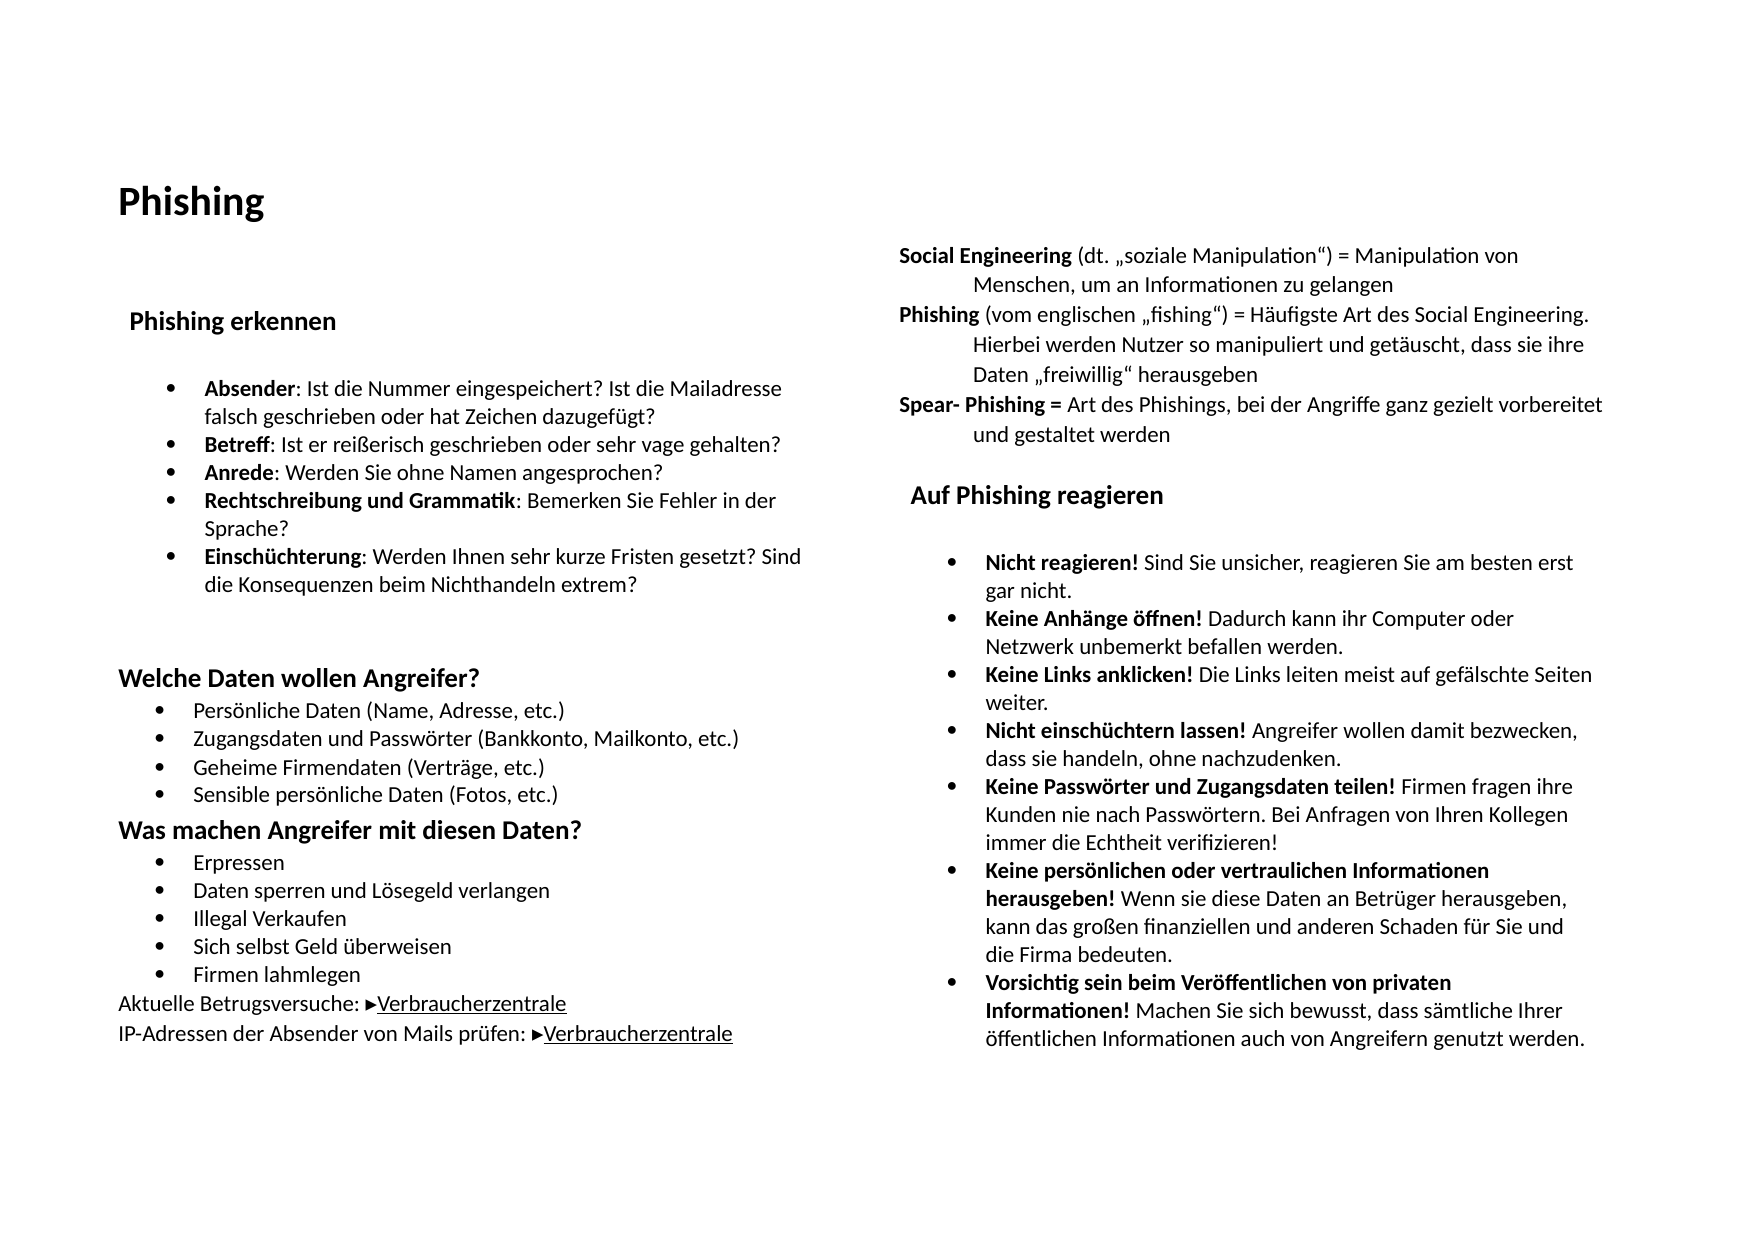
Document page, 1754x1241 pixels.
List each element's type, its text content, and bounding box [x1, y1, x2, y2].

text und gestaltet werden [899, 420, 1606, 448]
list Sich selbst Geld überweisen [156, 932, 825, 960]
text Menschen, um an Informationen zu gelangen [899, 271, 1606, 299]
text Daten „freiwillig“ herausgeben [973, 360, 1606, 388]
list Geheime Firmendaten (Verträge, etc.) [156, 753, 825, 781]
list Sensible persönliche Daten (Fotos, etc.) [156, 781, 825, 809]
list Persönliche Daten (Name, Adresse, etc.) [156, 697, 825, 724]
list Firmen lahmlegen [156, 960, 825, 988]
text Hierbei werden Nutzer so manipuliert und getäuscht, dass sie ihre [899, 330, 1606, 358]
list Erpressen [156, 848, 825, 876]
table_header Auf Phishing reagieren Nicht reagieren! Sind Sie unsicher, reagieren Sie am besten erst gar nicht. Keine Anhänge öffnen! Dadurch kann ihr Computer oder Netzwerk unbemerkt befallen werden. Keine Links anklicken! Die Links leiten meist auf gefälschte Seiten weiter. Nicht einschüchtern lassen! Angreifer wollen damit bezwecken, dass sie handeln, ohne nachzudenken. Keine Passwörter und Zugangsdaten teilen! Firmen fragen ihre Kunden nie nach Passwörtern. Bei Anfragen von Ihren Kollegen immer die Echtheit verifizieren! Keine persönlichen oder vertraulichen Informationen herausgeben! Wenn sie diese Daten an Betrüger herausgeben, kann das großen finanziellen und anderen Schaden für Sie und die Firma bedeuten. Vorsichtig sein beim Veröffentlichen von privaten Informationen! Machen Sie sich bewusst, dass sämtliche Ihrer öffentlichen Informationen auch von Angreifern genutzt werden. [900, 451, 1605, 1052]
subtitle Phishing [118, 175, 825, 226]
text Spear- Phishing = Art des Phishings, bei der Angriffe ganz gezielt vorbereitet [899, 390, 1606, 418]
text Phishing (vom englischen „fishing“) = Häufigste Art des Social Engineering. [899, 301, 1606, 328]
subtitle Welche Daten wollen Angreifer? [118, 661, 825, 694]
subtitle Was machen Angreifer mit diesen Daten? [118, 813, 825, 846]
list Illegal Verkaufen [156, 904, 825, 932]
text Aktuelle Betrugsversuche: ▸Verbraucherzentrale IP-Adressen der Absender von Mails prüfen: ▸Verbraucherzentrale [118, 988, 825, 1047]
list Zugangsdaten und Passwörter (Bankkonto, Mailkonto, etc.) [156, 724, 825, 753]
table_header Phishing erkennen Absender: Ist die Nummer eingespeichert? Ist die Mailadresse falsch geschrieben oder hat Zeichen dazugefügt? Betreff: Ist er reißerisch geschrieben oder sehr vage gehalten? Anrede: Werden Sie ohne Namen angesprochen? Rechtschreibung und Grammatik: Bemerken Sie Fehler in der Sprache? Einschüchterung: Werden Ihnen sehr kurze Fristen gesetzt? Sind die Konsequenzen beim Nichthandeln extrem? [119, 277, 824, 626]
text Social Engineering (dt. „soziale Manipulation“) = Manipulation von [899, 241, 1606, 269]
list Daten sperren und Lösegeld verlangen [156, 876, 825, 904]
